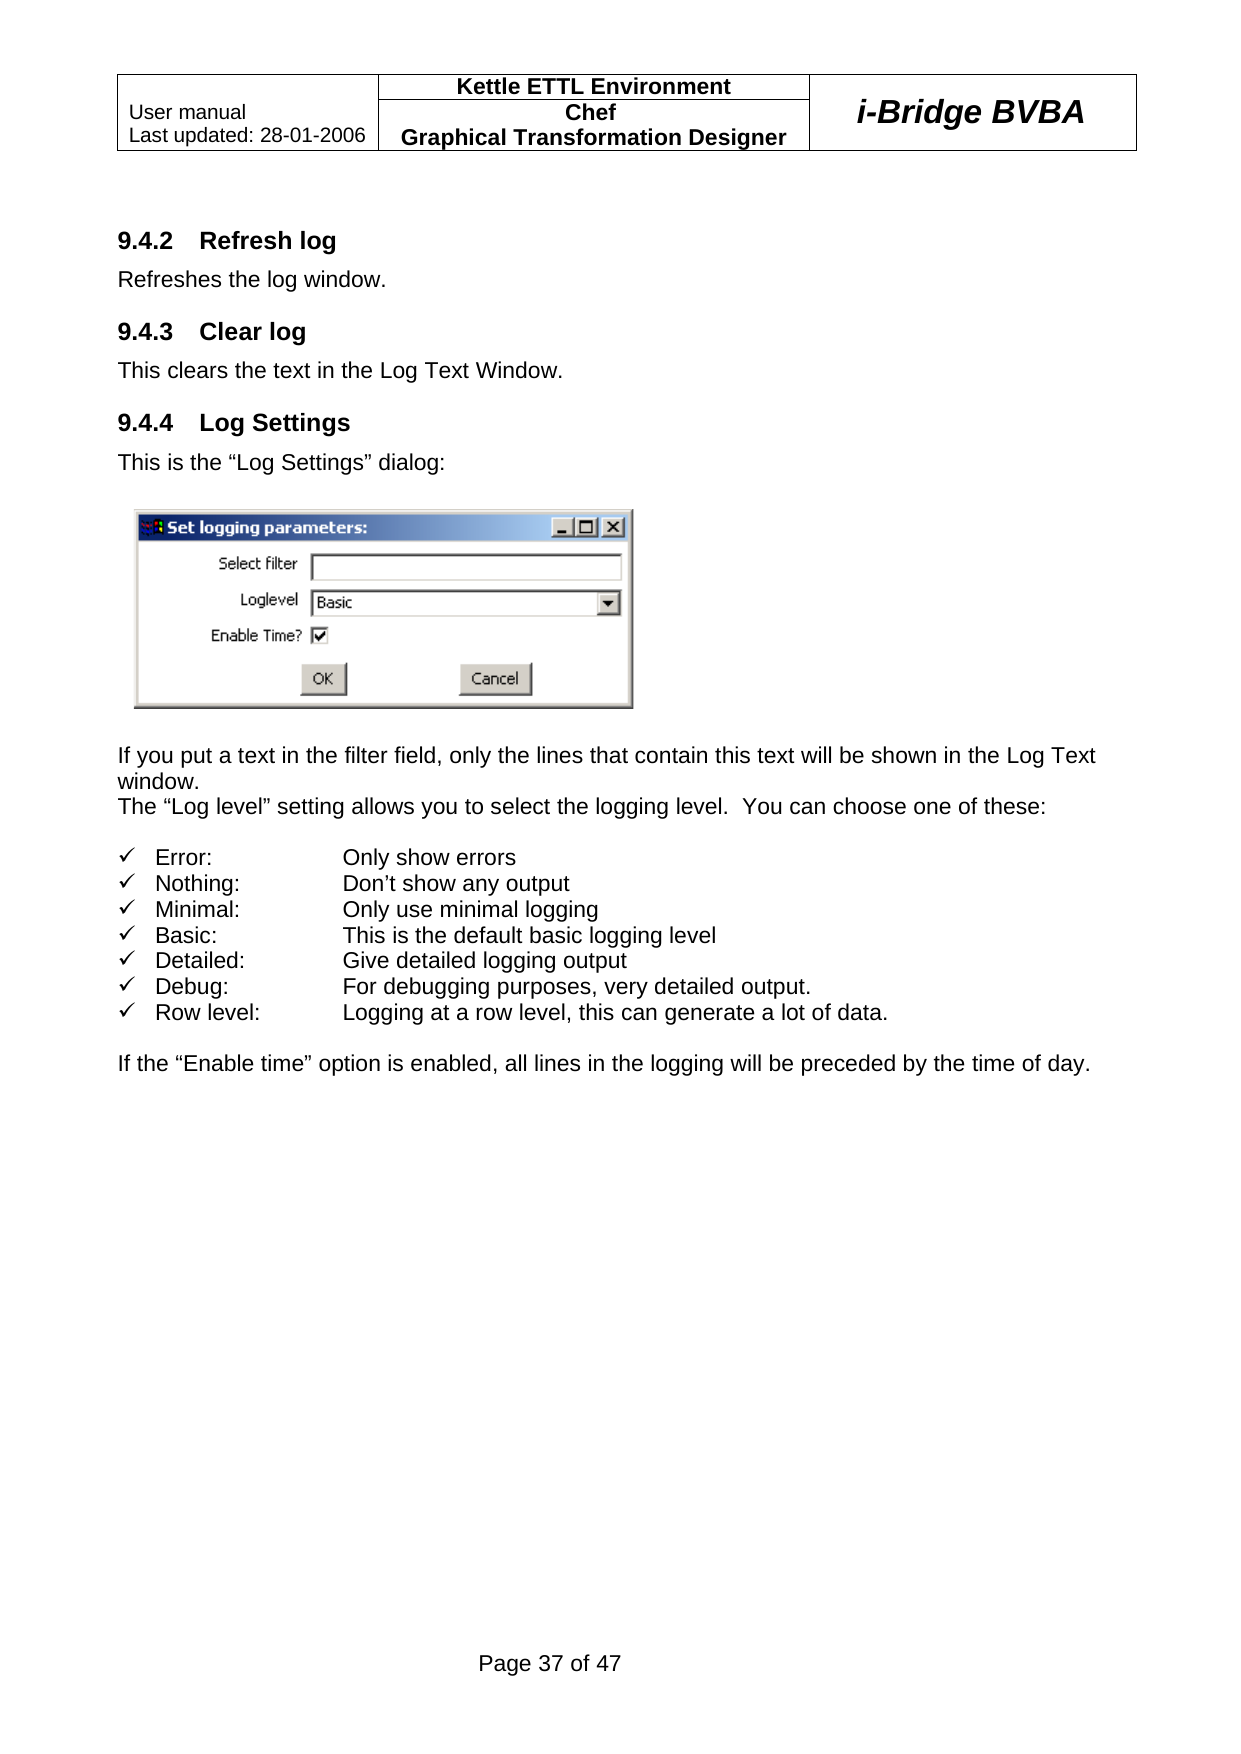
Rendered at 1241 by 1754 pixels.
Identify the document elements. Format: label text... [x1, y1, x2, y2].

list Row level: Logging at a row level, this can generate a lot of data. [117, 999, 1137, 1025]
text Refreshes the log window. [117, 267, 1137, 293]
list Detailed: Give detailed logging output [117, 948, 1137, 974]
text This is the “Log Settings” dialog: [117, 449, 1137, 475]
list Error: Only show errors [117, 845, 1137, 871]
list Nothing: Don’t show any output [117, 871, 1137, 897]
subtitle Refresh log [117, 227, 1137, 255]
list Minimal: Only use minimal logging [117, 897, 1137, 922]
text This clears the text in the Log Text Window. [117, 358, 1137, 384]
text The “Log level” setting allows you to select the logging level. You can choose one of these: [117, 794, 1137, 819]
subtitle Log Settings [117, 409, 1137, 437]
subtitle Clear log [117, 318, 1137, 346]
text If the “Enable time” option is enabled, all lines in the logging will be preceded by the time of day. [117, 1051, 1137, 1076]
list Basic: This is the default basic logging level [117, 922, 1137, 948]
list Debug: For debugging purposes, very detailed output. [117, 974, 1137, 999]
text If you put a text in the filter field, only the lines that contain this text will be shown in the Log Text window. [117, 743, 1137, 794]
picture [133, 509, 634, 709]
